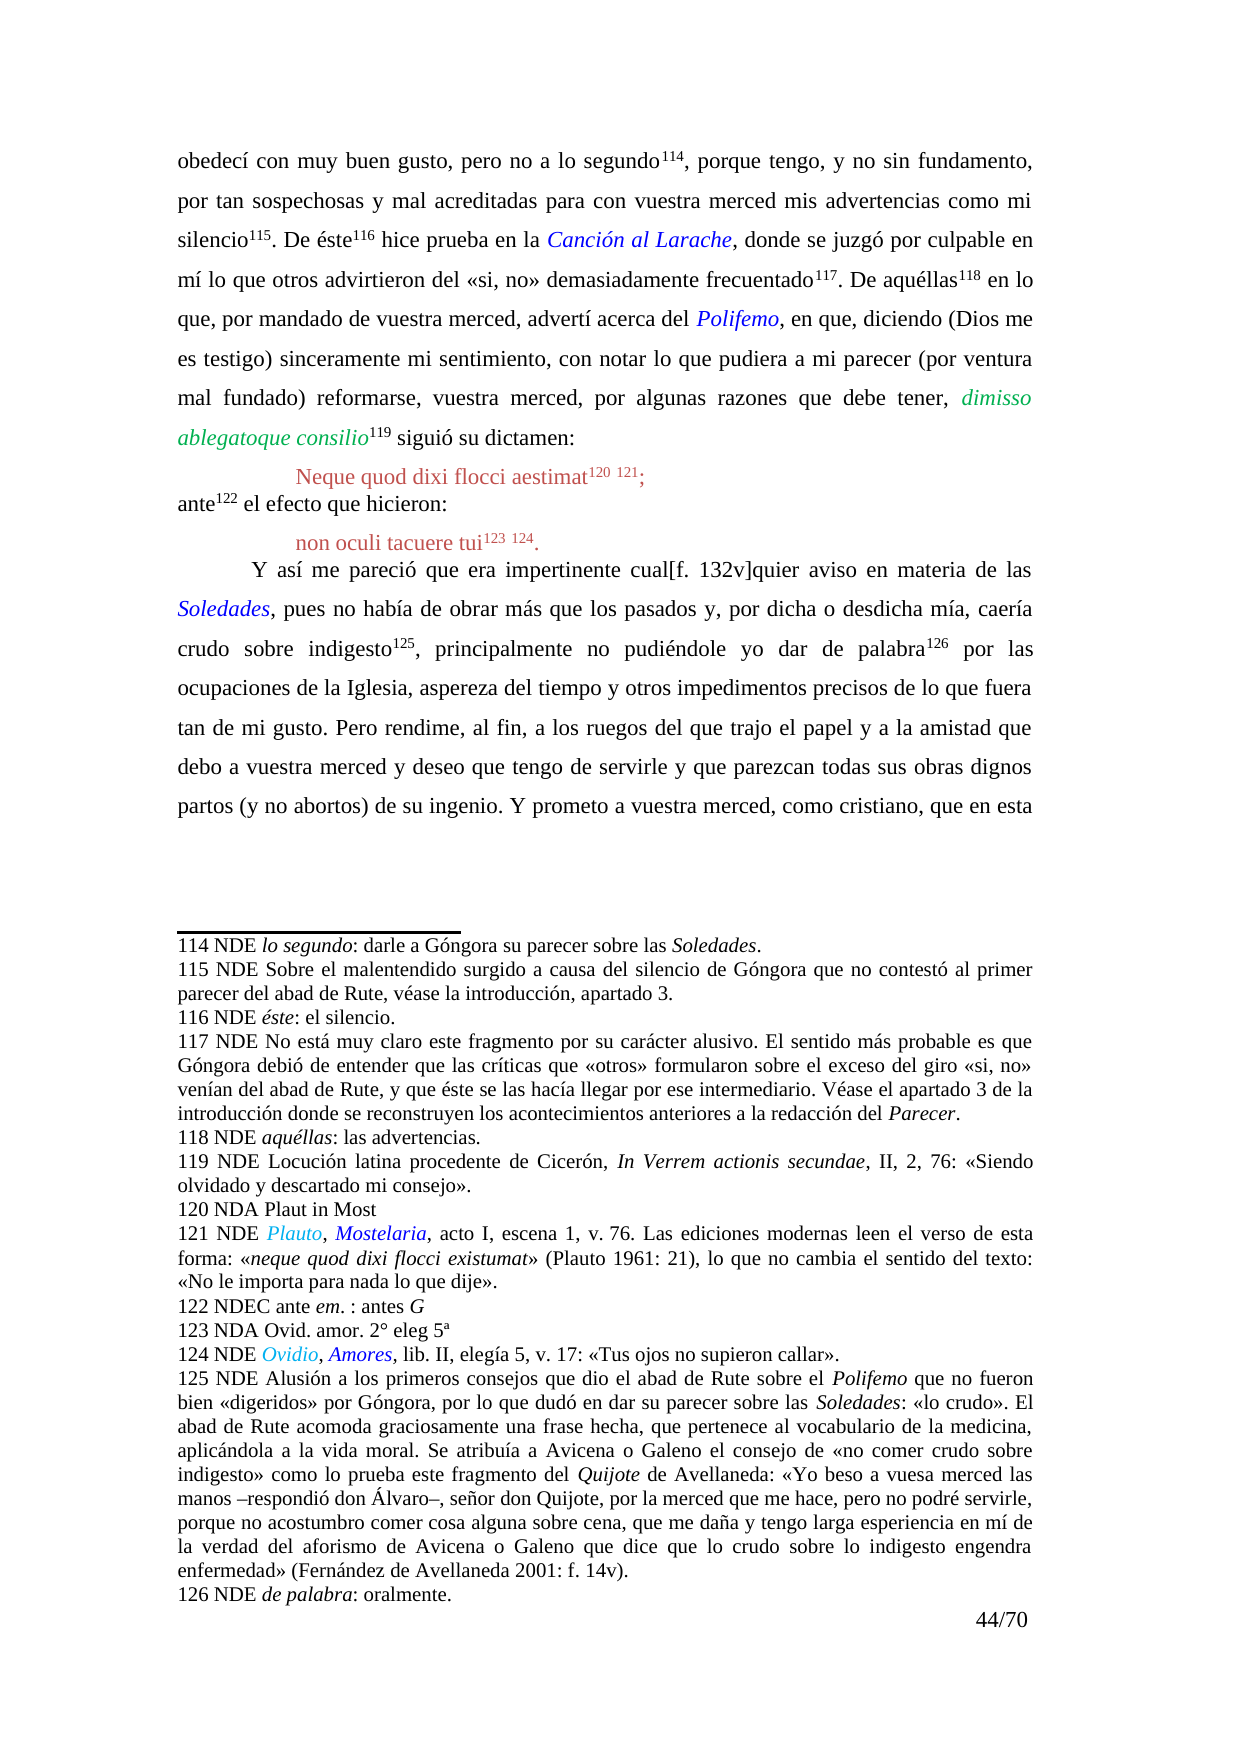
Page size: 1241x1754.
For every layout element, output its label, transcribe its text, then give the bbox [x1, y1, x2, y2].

text ante el efecto que hicieron: [177, 490, 1034, 516]
text NDE Locución latina procedente de Cicerón, In Verrem actionis secundae, II, 2, 76: «Siendo olvidado y descartado mi consejo». [177, 1149, 1034, 1197]
text NDE lo segundo: darle a Góngora su parecer sobre las Soledades. [177, 933, 1034, 957]
text NDA Ovid. amor. 2° eleg 5ª [177, 1318, 1034, 1342]
text non oculi tacuere tui . [295, 529, 1034, 556]
text NDE Alusión a los primeros consejos que dio el abad de Rute sobre el Polifemo que no fueron bien «digeridos» por Góngora, por lo que dudó en dar su parecer sobre las Soledades: «lo crudo». El abad de Rute acomoda graciosamente una frase hecha, que pertenece al vocabulario de la medicina, aplicándola a la vida moral. Se atribuía a Avicena o Galeno el consejo de «no comer crudo sobre indigesto» como lo prueba este fragmento del Quijote de Avellaneda: «Yo beso a vuesa merced las manos –respondió don Álvaro–, señor don Quijote, por la merced que me hace, pero no podré servirle, porque no acostumbro comer cosa alguna sobre cena, que me daña y tengo larga esperiencia en mí de la verdad del aforismo de Avicena o Galeno que dice que lo crudo sobre lo indigesto engendra enfermedad» (Fernández de Avellaneda 2001: f. 14v). [177, 1366, 1034, 1582]
text Y así me pareció que era impertinente cual[f. 132v]quier aviso en materia de las Soledades, pues no había de obrar más que los pasados y, por dicha o desdicha mía, caería crudo sobre indigesto, principalmente no pudiéndole yo dar de palabra por las ocupaciones de la Iglesia, aspereza del tiempo y otros impedimentos precisos de lo que fuera tan de mi gusto. Pero rendime, al fin, a los ruegos del que trajo el papel y a la amistad que debo a vuestra merced y deseo que tengo de servirle y que parezcan todas sus obras dignos partos (y no abortos) de su ingenio. Y prometo a vuestra merced, como cristiano, que en esta parte soy tan tímido y me reduzco tan fácilmente que mi libro de la Didascalia le vieron muchos padres de la Compañía y otras personas doctas y, conforme a su censura, reformé muchas cosas, y últimamente conforme a la del padre Juan Luis de la Cerda, cosa que constará por la carta que yo tengo suya y que él tiene mía, en que le concedí y quité por su parecer algunas, y di razón en defensa mía de otras; y no reparé en que dijese nadie que habían enmendado en mi libro algunas menudencias, pues al fin el todo era trabajos míos, y con este nombre los había de ver el mundo, y no con el de los reformadores; y que los haya en obras grandes y pequeñas, y con razón, no es maravilla, [f. 133r] pues quandoque bonus dormitat Homerus. Y la philautia o amor proprio ciega los hombres y hace parecer suum cuique pulchrum; y más ven cuatro ojos que dos; y más que el que juega el que mira. Y como refiere por proverbio griego Agelio: [177, 556, 1034, 819]
text NDE Sobre el malentendido surgido a causa del silencio de Góngora que no contestó al primer parecer del abad de Rute, véase la introducción, apartado 3. [177, 957, 1034, 1005]
text NDE Plauto, Mostelaria, acto I, escena 1, v. 76. Las ediciones modernas leen el verso de esta forma: «neque quod dixi flocci existumat» (Plauto 1961: 21), lo que no cambia el sentido del texto: «No le importa para nada lo que dije». [177, 1221, 1034, 1293]
text Neque quod dixi flocci aestimat ; [295, 463, 1034, 490]
text NDE aquéllas: las advertencias. [177, 1125, 1034, 1149]
text NDEC ante em. : antes G [177, 1293, 1034, 1318]
text NDE éste: el silencio. [177, 1005, 1034, 1029]
text NDA Plaut in Most [177, 1197, 1034, 1221]
text NDE Ovidio, Amores, lib. II, elegía 5, v. 17: «Tus ojos no supieron callar». [177, 1342, 1034, 1366]
text Digo, pues, volviendo (como dicen los juristas post liminio, por no decir a cabo de rato, a Andújar) al recaudo que se me dio en nombre de vuestra merced: a lo primero obedecí con muy buen gusto, pero no a lo segundo, porque tengo, y no sin fundamento, por tan sospechosas y mal acreditadas para con vuestra merced mis advertencias como mi silencio. De éste hice prueba en la Canción al Larache, donde se juzgó por culpable en mí lo que otros advirtieron del «si, no» demasiadamente frecuentado. De aquéllas en lo que, por mandado de vuestra merced, advertí acerca del Polifemo, en que, diciendo (Dios me es testigo) sinceramente mi sentimiento, con notar lo que pudiera a mi parecer (por ventura mal fundado) reformarse, vuestra merced, por algunas razones que debe tener, dimisso ablegatoque consilio siguió su dictamen: [177, 148, 1034, 450]
text NDE No está muy claro este fragmento por su carácter alusivo. El sentido más probable es que Góngora debió de entender que las críticas que «otros» formularon sobre el exceso del giro «si, no» venían del abad de Rute, y que éste se las hacía llegar por ese intermediario. Véase el apartado 3 de la introducción donde se reconstruyen los acontecimientos anteriores a la redacción del Parecer. [177, 1029, 1034, 1125]
text NDE de palabra: oralmente. [177, 1582, 1034, 1606]
